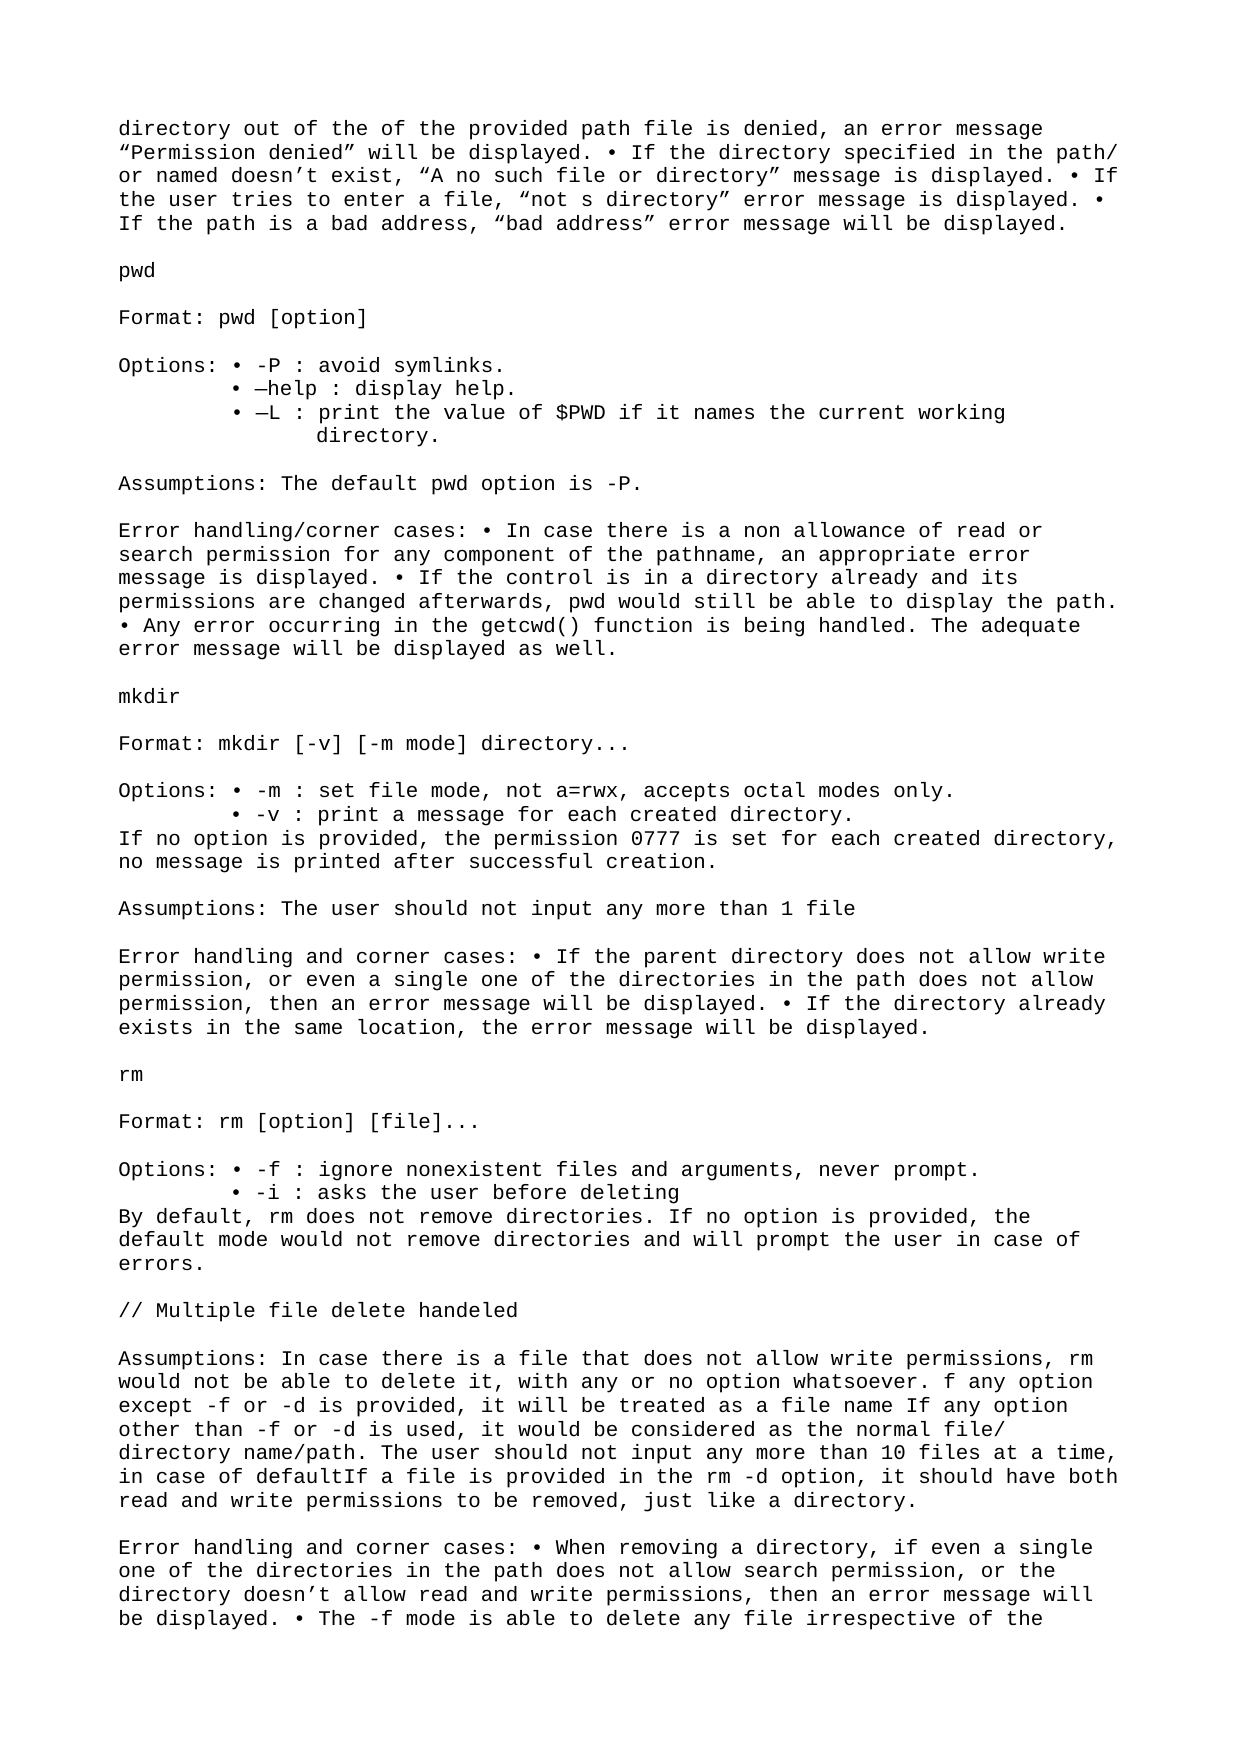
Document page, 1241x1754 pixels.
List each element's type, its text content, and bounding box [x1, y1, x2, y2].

text mkdir [118, 686, 1122, 709]
text • —help : display help. [118, 378, 1122, 402]
text Options: • -f : ignore nonexistent files and arguments, never prompt. [118, 1158, 1122, 1182]
text pwd [118, 260, 1122, 284]
text Format: mkdir [-v] [-m mode] directory... [118, 733, 1122, 757]
text Error handling and corner cases: • If the parent directory does not allow write permission, or even a single one of the directories in the path does not allow permission, then an error message will be displayed. • If the directory already exists in the same location, the error message will be displayed. [118, 946, 1122, 1040]
text Error handling and corner cases: • When removing a directory, if even a single one of the directories in the path does not allow search permission, or the directory doesn’t allow read and write permissions, then an error message will be displayed. • The -f mode is able to delete any file irrespective of the [118, 1537, 1122, 1631]
text rm [118, 1064, 1122, 1088]
text // Multiple file delete handeled [118, 1300, 1122, 1324]
text Format: pwd [option] [118, 307, 1122, 331]
text Assumptions: In case there is a file that does not allow write permissions, rm would not be able to delete it, with any or no option whatsoever. f any option except -f or -d is provided, it will be treated as a file name If any option other than -f or -d is used, it would be considered as the normal file/ directory name/path. The user should not input any more than 10 files at a time, in case of defaultIf a file is provided in the rm -d option, it should have both read and write permissions to be removed, just like a directory. [118, 1348, 1122, 1513]
text • -v : print a message for each created directory. [118, 804, 1122, 827]
text • —L : print the value of $PWD if it names the current working directory. [118, 402, 1122, 449]
text Options: • -m : set file mode, not a=rwx, accepts octal modes only. [118, 780, 1122, 804]
text directory out of the of the provided path file is denied, an error message “Permission denied” will be displayed. • If the directory specified in the path/ or named doesn’t exist, “A no such file or directory” message is displayed. • If the user tries to enter a file, “not s directory” error message is displayed. • If the path is a bad address, “bad address” error message will be displayed. [118, 118, 1122, 236]
text By default, rm does not remove directories. If no option is provided, the default mode would not remove directories and will prompt the user in case of errors. [118, 1206, 1122, 1277]
text Assumptions: The default pwd option is -P. [118, 473, 1122, 496]
text If no option is provided, the permission 0777 is set for each created directory, no message is printed after successful creation. [118, 827, 1122, 875]
text • -i : asks the user before deleting [118, 1182, 1122, 1206]
text Assumptions: The user should not input any more than 1 file [118, 898, 1122, 922]
text Format: rm [option] [file]... [118, 1111, 1122, 1135]
text Options: • -P : avoid symlinks. [118, 354, 1122, 378]
text Error handling/corner cases: • In case there is a non allowance of read or search permission for any component of the pathname, an appropriate error message is displayed. • If the control is in a directory already and its permissions are changed afterwards, pwd would still be able to display the path. • Any error occurring in the getcwd() function is being handled. The adequate error message will be displayed as well. [118, 520, 1122, 662]
